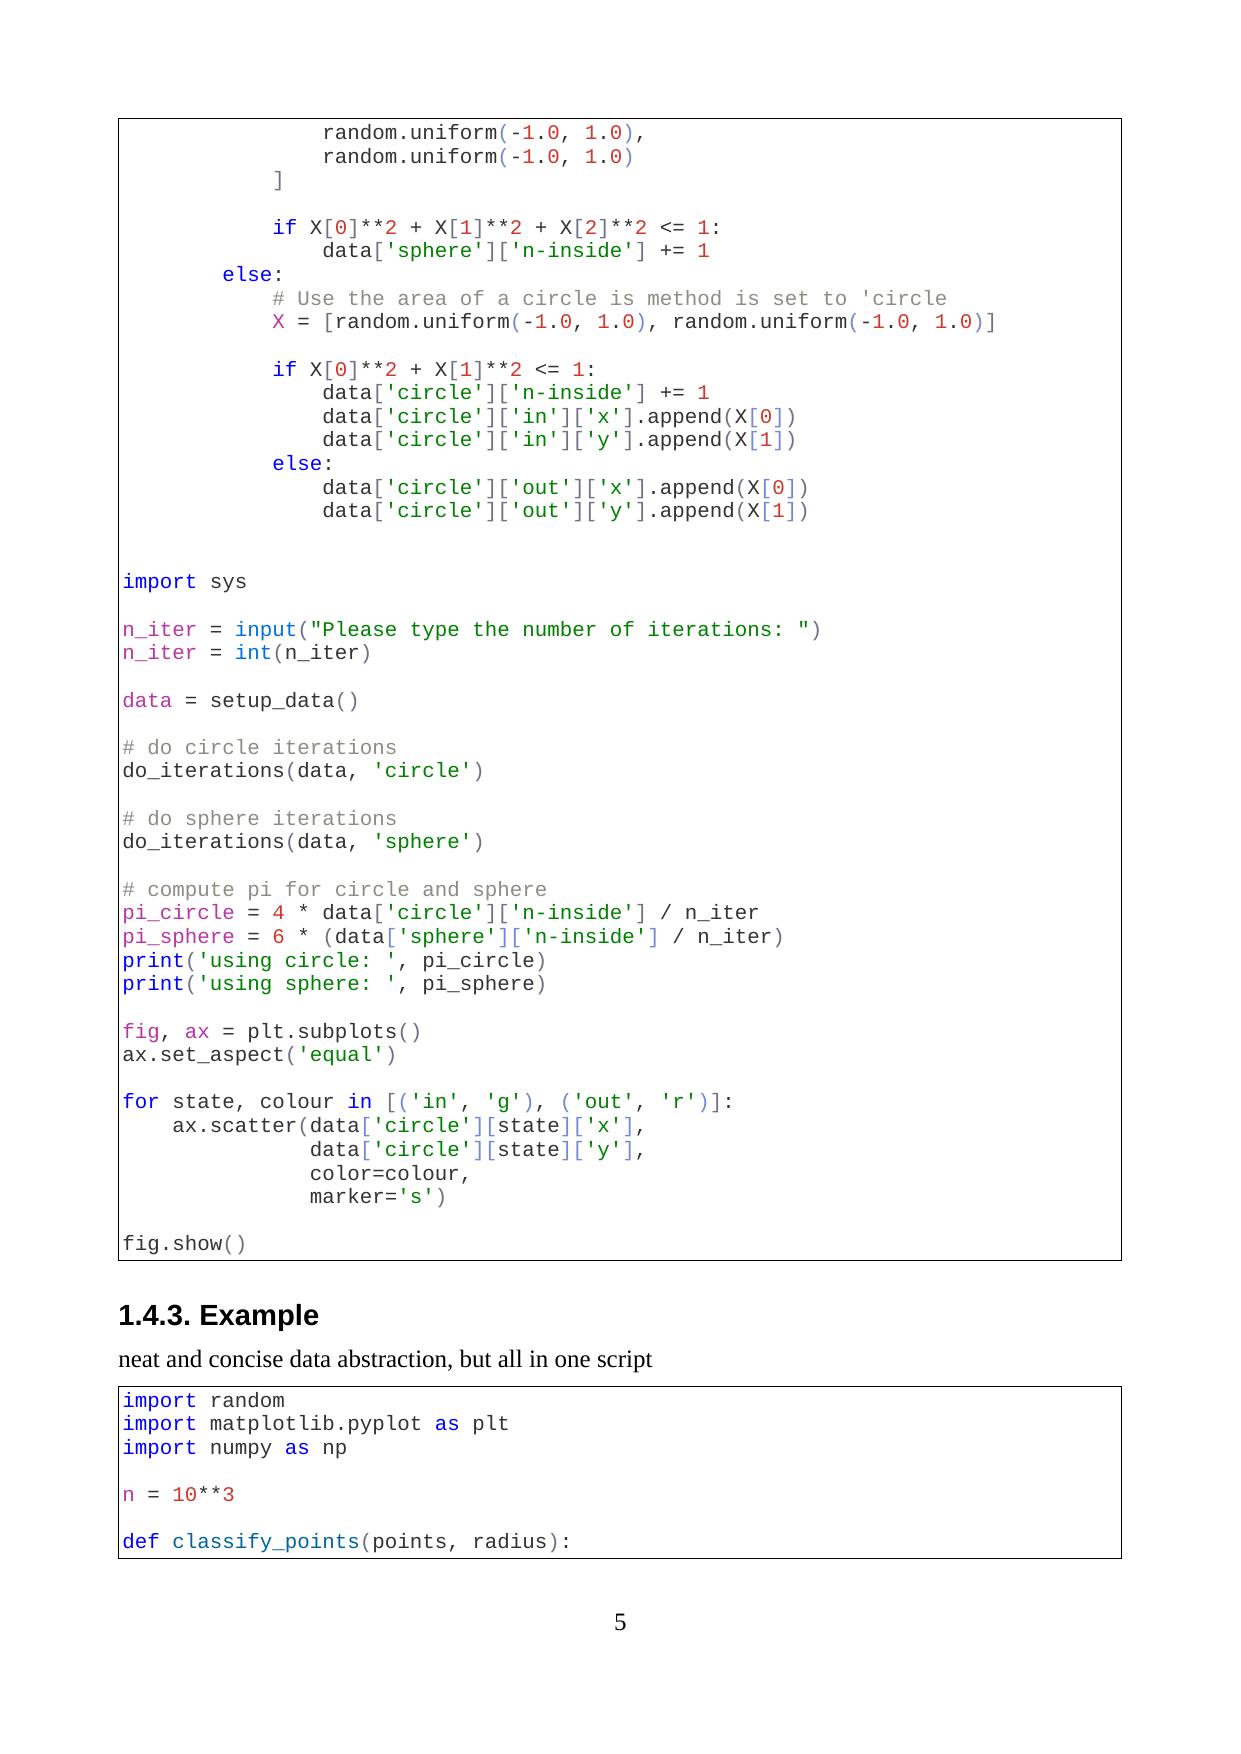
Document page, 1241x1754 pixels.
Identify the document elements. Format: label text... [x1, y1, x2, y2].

text data['circle']['out']['x'].append(X[0]) [119, 473, 1121, 496]
text fig, ax = plt.subplots() [119, 1017, 1121, 1040]
text data['circle']['in']['y'].append(X[1]) [119, 426, 1121, 449]
text n = 10**3 [119, 1480, 1121, 1504]
text data['sphere']['n-inside'] += 1 [119, 236, 1121, 260]
text data = setup_data() [119, 686, 1121, 709]
text neat and concise data abstraction, but all in one script [118, 1344, 1122, 1373]
text pi_sphere = 6 * (data['sphere']['n-inside'] / n_iter) [119, 922, 1121, 946]
text if X[0]**2 + X[1]**2 + X[2]**2 <= 1: [119, 213, 1121, 236]
text import sys [119, 567, 1121, 591]
text # Use the area of a circle is method is set to 'circle [119, 284, 1121, 307]
text # do circle iterations [119, 733, 1121, 757]
text print('using circle: ', pi_circle) [119, 946, 1121, 969]
text else: [119, 449, 1121, 473]
text import numpy as np [119, 1433, 1121, 1457]
text random.uniform(-1.0, 1.0) [119, 142, 1121, 165]
text pi_circle = 4 * data['circle']['n-inside'] / n_iter [119, 898, 1121, 922]
text def classify_points(points, radius): [119, 1528, 1121, 1558]
text import random [119, 1387, 1121, 1409]
text color=colour, [119, 1158, 1121, 1182]
text data['circle']['out']['y'].append(X[1]) [119, 496, 1121, 520]
text for state, colour in [('in', 'g'), ('out', 'r')]: [119, 1088, 1121, 1111]
text n_iter = input("Please type the number of iterations: ") [119, 615, 1121, 638]
text marker='s') [119, 1182, 1121, 1206]
text fig.show() [119, 1229, 1121, 1260]
text data['circle'][state]['y'], [119, 1135, 1121, 1158]
text print('using sphere: ', pi_sphere) [119, 969, 1121, 993]
text data['circle']['n-inside'] += 1 [119, 378, 1121, 402]
text X = [random.uniform(-1.0, 1.0), random.uniform(-1.0, 1.0)] [119, 307, 1121, 331]
text data['circle']['in']['x'].append(X[0]) [119, 402, 1121, 426]
text else: [119, 260, 1121, 284]
text ax.scatter(data['circle'][state]['x'], [119, 1111, 1121, 1135]
text ] [119, 165, 1121, 189]
text do_iterations(data, 'circle') [119, 757, 1121, 780]
text n_iter = int(n_iter) [119, 638, 1121, 662]
text if X[0]**2 + X[1]**2 <= 1: [119, 354, 1121, 378]
text ax.set_aspect('equal') [119, 1040, 1121, 1064]
subtitle Example [118, 1298, 1122, 1332]
text do_iterations(data, 'sphere') [119, 827, 1121, 851]
text import matplotlib.pyplot as plt [119, 1409, 1121, 1433]
text # compute pi for circle and sphere [119, 875, 1121, 898]
text # do sphere iterations [119, 804, 1121, 827]
text random.uniform(-1.0, 1.0), [119, 119, 1121, 142]
